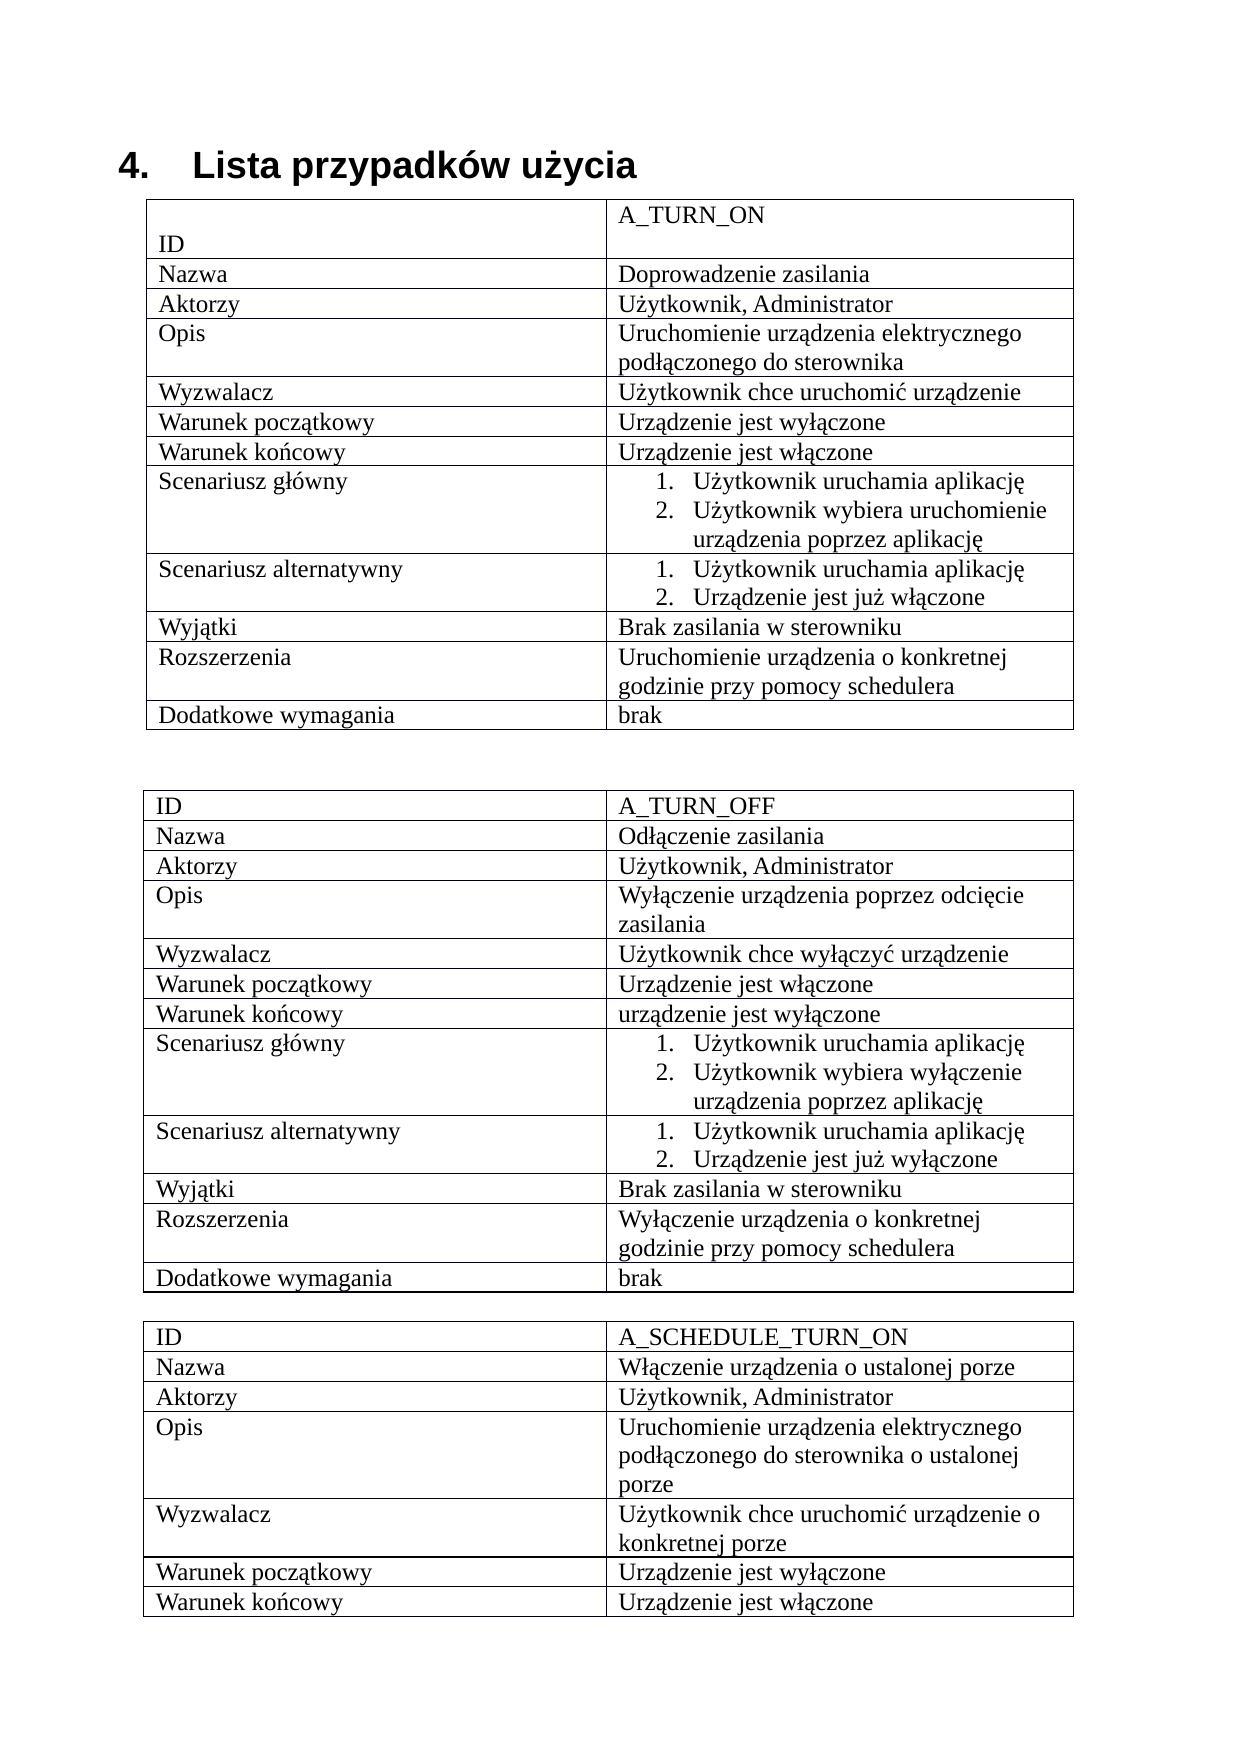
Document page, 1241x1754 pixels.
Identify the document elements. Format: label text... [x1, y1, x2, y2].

table_cell Urządzenie jest włączone [607, 1587, 1073, 1616]
table_cell brak [607, 701, 1073, 729]
table_cell Scenariusz główny [144, 1029, 606, 1115]
table_header A_SCHEDULE_TURN_ON [607, 1322, 1073, 1351]
table_cell Dodatkowe wymagania [144, 1263, 606, 1291]
table_cell Użytkownik uruchamia aplikację Urządzenie jest już wyłączone [607, 1116, 1073, 1173]
table_cell Użytkownik, Administrator [607, 1382, 1073, 1411]
table_cell Użytkownik, Administrator [607, 289, 1073, 317]
table_cell Scenariusz alternatywny [144, 1116, 606, 1173]
table_cell Rozszerzenia [147, 642, 606, 699]
table_cell Aktorzy [144, 1382, 606, 1411]
table_cell Warunek końcowy [144, 1587, 606, 1616]
table_cell Scenariusz główny [147, 466, 606, 553]
table_cell Uruchomienie urządzenia elektrycznego podłączonego do sterownika [607, 319, 1073, 376]
table_cell Doprowadzenie zasilania [607, 259, 1073, 288]
table_cell Opis [144, 881, 606, 938]
table_cell Urządzenie jest wyłączone [607, 1558, 1073, 1586]
table_cell Urządzenie jest włączone [607, 437, 1073, 465]
table_header ID [144, 1322, 606, 1351]
table_cell Warunek końcowy [147, 437, 606, 465]
table_cell brak [607, 1263, 1073, 1291]
table_cell Warunek końcowy [144, 999, 606, 1027]
table_cell Wyjątki [147, 612, 606, 641]
table_cell Odłączenie zasilania [607, 821, 1073, 850]
table_cell urządzenie jest wyłączone [607, 999, 1073, 1027]
table_cell Opis [147, 319, 606, 376]
table_cell Nazwa [144, 821, 606, 850]
table_cell Użytkownik chce uruchomić urządzenie o konkretnej porze [607, 1499, 1073, 1556]
table_cell Aktorzy [144, 851, 606, 879]
table_cell Użytkownik chce wyłączyć urządzenie [607, 939, 1073, 968]
table_header A_TURN_ON [607, 200, 1073, 258]
table_cell Włączenie urządzenia o ustalonej porze [607, 1352, 1073, 1381]
table_cell Aktorzy [147, 289, 606, 317]
table_cell Użytkownik uruchamia aplikację Użytkownik wybiera wyłączenie urządzenia poprzez aplikację [607, 1029, 1073, 1115]
table_cell Nazwa [144, 1352, 606, 1381]
table_cell Użytkownik uruchamia aplikację Urządzenie jest już włączone [607, 554, 1073, 611]
table_cell Dodatkowe wymagania [147, 701, 606, 729]
table_cell Wyzwalacz [144, 939, 606, 968]
table_cell Brak zasilania w sterowniku [607, 1174, 1073, 1203]
table_cell Wyzwalacz [144, 1499, 606, 1556]
table_header A_TURN_OFF [607, 791, 1073, 820]
table_cell Użytkownik chce uruchomić urządzenie [607, 377, 1073, 406]
table_cell Urządzenie jest wyłączone [607, 407, 1073, 436]
table_cell Nazwa [147, 259, 606, 288]
table_cell Wyjątki [144, 1174, 606, 1203]
table_cell Brak zasilania w sterowniku [607, 612, 1073, 641]
table_cell Scenariusz alternatywny [147, 554, 606, 611]
table_cell Użytkownik uruchamia aplikację Użytkownik wybiera uruchomienie urządzenia poprzez aplikację [607, 466, 1073, 553]
table_cell Warunek początkowy [144, 1558, 606, 1586]
table_cell Urządzenie jest włączone [607, 969, 1073, 998]
table_cell Wyzwalacz [147, 377, 606, 406]
subtitle Lista przypadków użycia [118, 143, 1122, 187]
table_cell Wyłączenie urządzenia o konkretnej godzinie przy pomocy schedulera [607, 1204, 1073, 1262]
table_cell Warunek początkowy [147, 407, 606, 436]
table_cell Rozszerzenia [144, 1204, 606, 1262]
table_cell Wyłączenie urządzenia poprzez odcięcie zasilania [607, 881, 1073, 938]
table_header ID [147, 200, 606, 258]
table_cell Warunek początkowy [144, 969, 606, 998]
table_cell Opis [144, 1412, 606, 1498]
table_cell Użytkownik, Administrator [607, 851, 1073, 879]
table_cell Uruchomienie urządzenia o konkretnej godzinie przy pomocy schedulera [607, 642, 1073, 699]
table_header ID [144, 791, 606, 820]
table_cell Uruchomienie urządzenia elektrycznego podłączonego do sterownika o ustalonej porze [607, 1412, 1073, 1498]
